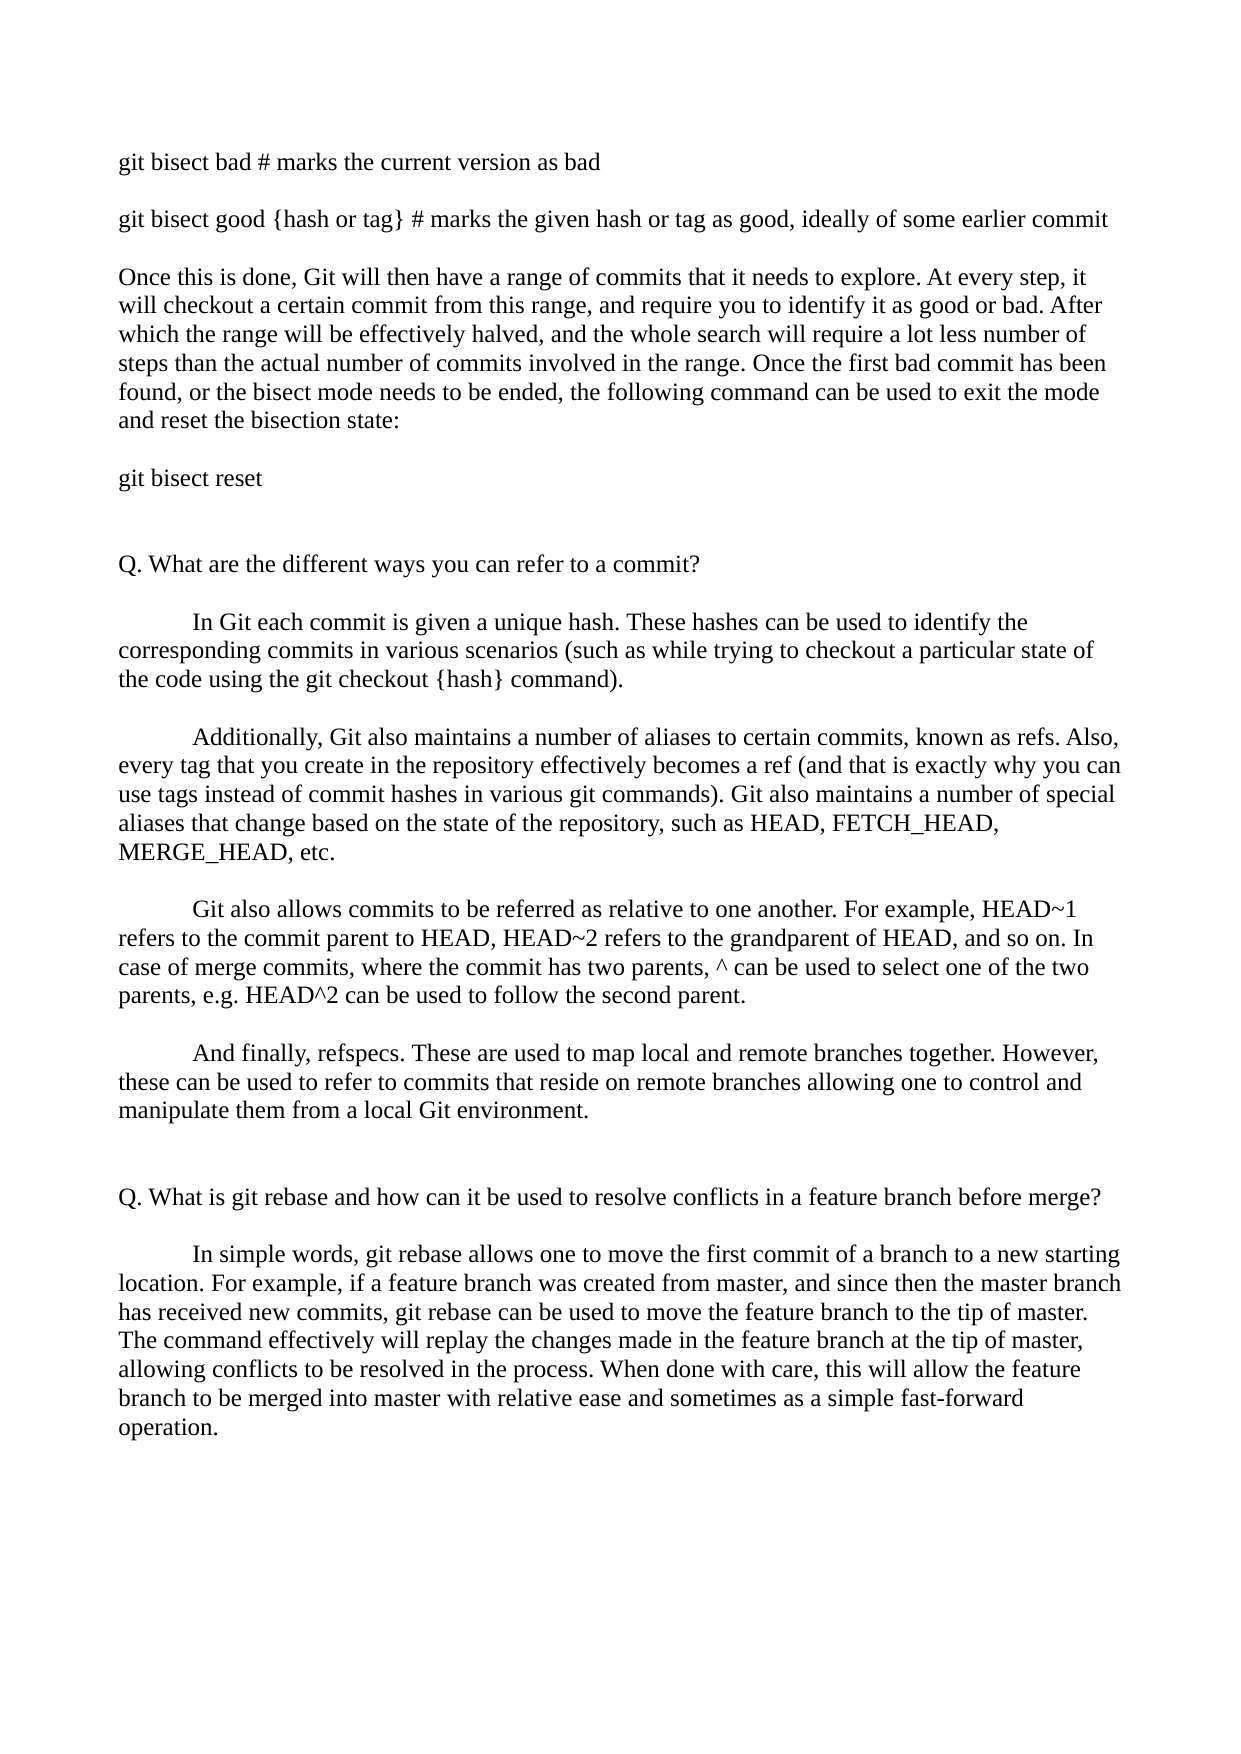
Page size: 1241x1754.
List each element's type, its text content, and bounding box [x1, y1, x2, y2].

text Once this is done, Git will then have a range of commits that it needs to explore. At every step, it will checkout a certain commit from this range, and require you to identify it as good or bad. After which the range will be effectively halved, and the whole search will require a lot less number of steps than the actual number of commits involved in the range. Once the first bad commit has been found, or the bisect mode needs to be ended, the following command can be used to exit the mode and reset the bisection state: [118, 262, 1122, 434]
text In Git each commit is given a unique hash. These hashes can be used to identify the corresponding commits in various scenarios (such as while trying to checkout a particular state of the code using the git checkout {hash} command). [118, 607, 1122, 693]
text Git also allows commits to be referred as relative to one another. For example, HEAD~1 refers to the commit parent to HEAD, HEAD~2 refers to the grandparent of HEAD, and so on. In case of merge commits, where the commit has two parents, ^ can be used to select one of the two parents, e.g. HEAD^2 can be used to follow the second parent. [118, 894, 1122, 1009]
text git bisect bad # marks the current version as bad [118, 147, 1122, 176]
text Additionally, Git also maintains a number of aliases to certain commits, known as refs. Also, every tag that you create in the repository effectively becomes a ref (and that is exactly why you can use tags instead of commit hashes in various git commands). Git also maintains a number of special aliases that change based on the state of the repository, such as HEAD, FETCH_HEAD, MERGE_HEAD, etc. [118, 722, 1122, 866]
text Q. What are the different ways you can refer to a commit? [118, 549, 1122, 578]
text And finally, refspecs. These are used to map local and remote branches together. However, these can be used to refer to commits that reside on remote branches allowing one to control and manipulate them from a local Git environment. [118, 1038, 1122, 1124]
text Q. What is git rebase and how can it be used to resolve conflicts in a feature branch before merge? [118, 1182, 1122, 1211]
text In simple words, git rebase allows one to move the first commit of a branch to a new starting location. For example, if a feature branch was created from master, and since then the master branch has received new commits, git rebase can be used to move the feature branch to the tip of master. The command effectively will replay the changes made in the feature branch at the tip of master, allowing conflicts to be resolved in the process. When done with care, this will allow the feature branch to be merged into master with relative ease and sometimes as a simple fast-forward operation. [118, 1239, 1122, 1441]
text git bisect reset [118, 463, 1122, 492]
text git bisect good {hash or tag} # marks the given hash or tag as good, ideally of some earlier commit [118, 204, 1122, 233]
